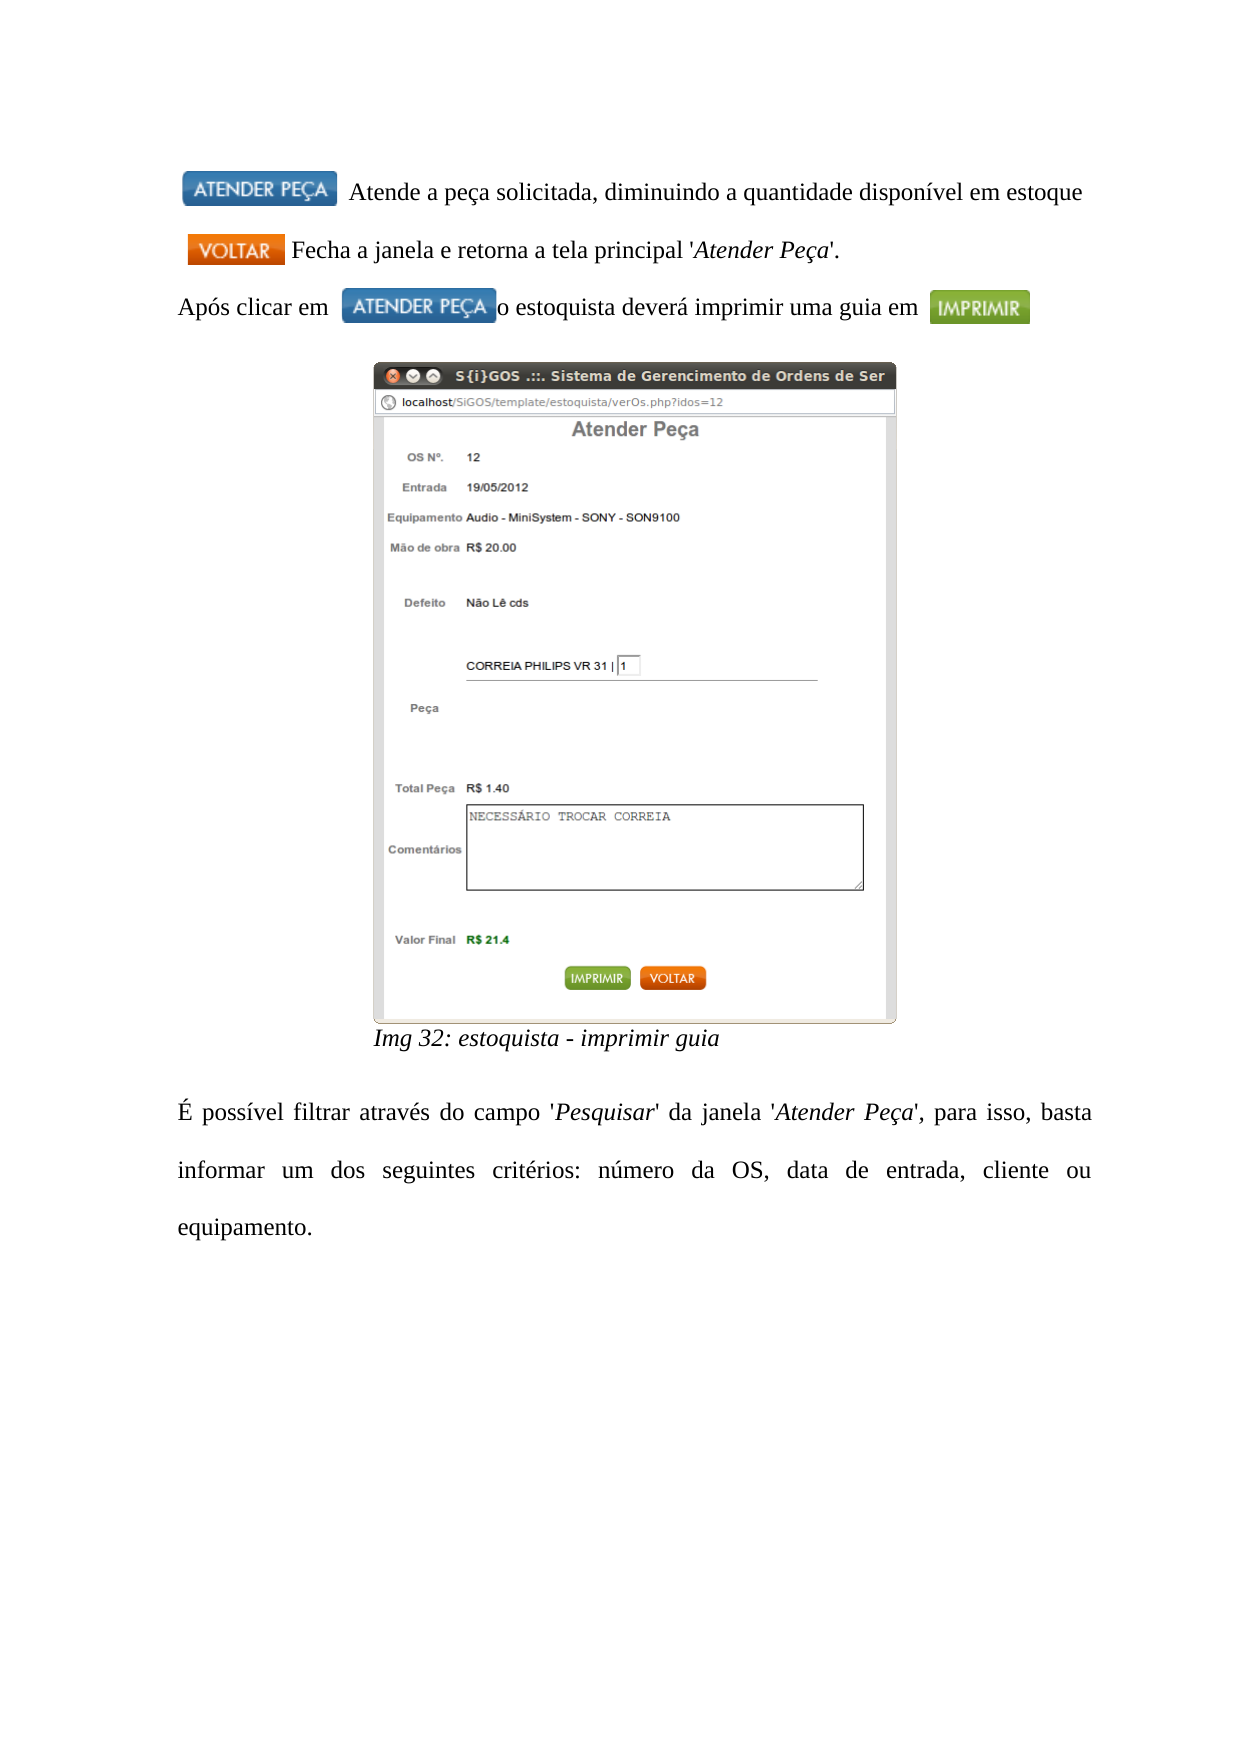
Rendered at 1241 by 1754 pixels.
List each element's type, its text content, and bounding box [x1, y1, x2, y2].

text Img 32: estoquista - imprimir guia [373, 1024, 896, 1052]
text É possível filtrar através do campo 'Pesquisar' da janela 'Atender Peça', para isso, basta informar um dos seguintes critérios: número da OS, data de entrada, cliente ou equipamento. [177, 1097, 1092, 1241]
text Após clicar em [177, 292, 341, 321]
picture [341, 288, 497, 323]
picture [182, 171, 338, 206]
text [1030, 292, 1092, 321]
picture [187, 234, 285, 265]
picture [373, 362, 897, 1024]
picture [930, 290, 1030, 324]
text o estoquista deverá imprimir uma guia em [497, 292, 930, 321]
text Atende a peça solicitada, diminuindo a quantidade disponível em estoque [338, 177, 1092, 206]
text Fecha a janela e retorna a tela principal 'Atender Peça'. [285, 235, 1092, 263]
